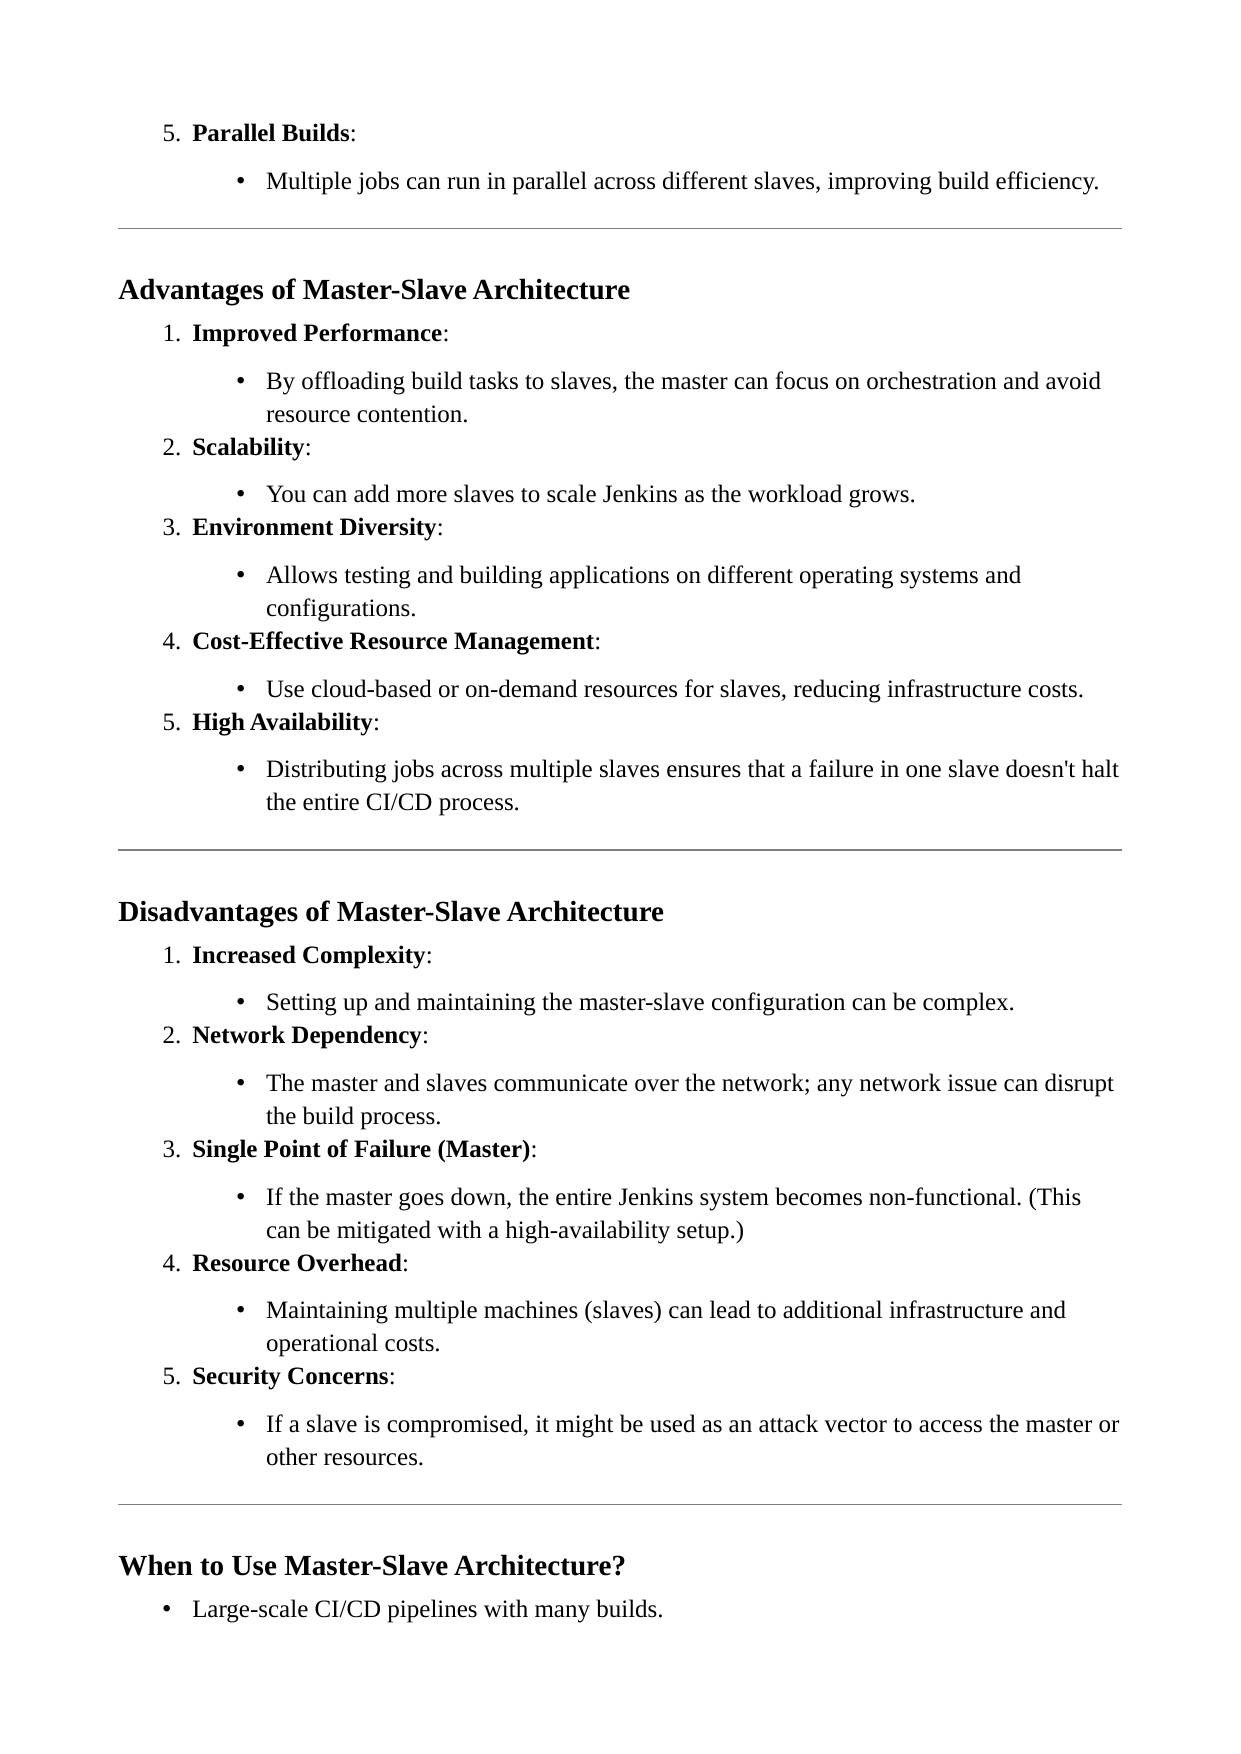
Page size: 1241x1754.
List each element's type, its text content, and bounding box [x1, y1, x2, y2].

list Distributing jobs across multiple slaves ensures that a failure in one slave doesn't halt the entire CI/CD process. [236, 754, 1122, 816]
list Parallel Builds: [162, 118, 1122, 147]
list Cost-Effective Resource Management: [162, 626, 1122, 655]
list Multiple jobs can run in parallel across different slaves, improving build efficiency. [236, 166, 1122, 194]
list Environment Diversity: [162, 512, 1122, 541]
list Setting up and maintaining the master-slave configuration can be complex. [236, 987, 1122, 1016]
list You can add more slaves to scale Jenkins as the workload grows. [236, 479, 1122, 508]
list By offloading build tasks to slaves, the master can focus on orchestration and avoid resource contention. [236, 366, 1122, 428]
list Scalability: [162, 432, 1122, 461]
list Improved Performance: [162, 318, 1122, 347]
list High Availability: [162, 707, 1122, 736]
list Security Concerns: [162, 1361, 1122, 1390]
list Single Point of Failure (Master): [162, 1134, 1122, 1163]
list Network Dependency: [162, 1021, 1122, 1049]
list Allows testing and building applications on different operating systems and configurations. [236, 560, 1122, 622]
list The master and slaves communicate over the network; any network issue can disrupt the build process. [236, 1068, 1122, 1130]
subtitle Advantages of Master-Slave Architecture [118, 272, 1122, 306]
subtitle Disadvantages of Master-Slave Architecture [118, 894, 1122, 927]
list Resource Overhead: [162, 1248, 1122, 1277]
list If a slave is compromised, it might be used as an attack vector to access the master or other resources. [236, 1409, 1122, 1471]
list Use cloud-based or on-demand resources for slaves, reducing infrastructure costs. [236, 674, 1122, 702]
list Maintaining multiple machines (slaves) can lead to additional infrastructure and operational costs. [236, 1295, 1122, 1357]
subtitle When to Use Master-Slave Architecture? [118, 1548, 1122, 1582]
list If the master goes down, the entire Jenkins system becomes non-functional. (This can be mitigated with a high-availability setup.) [236, 1182, 1122, 1243]
list Increased Complexity: [162, 940, 1122, 969]
list Large-scale CI/CD pipelines with many builds. [162, 1594, 1122, 1623]
